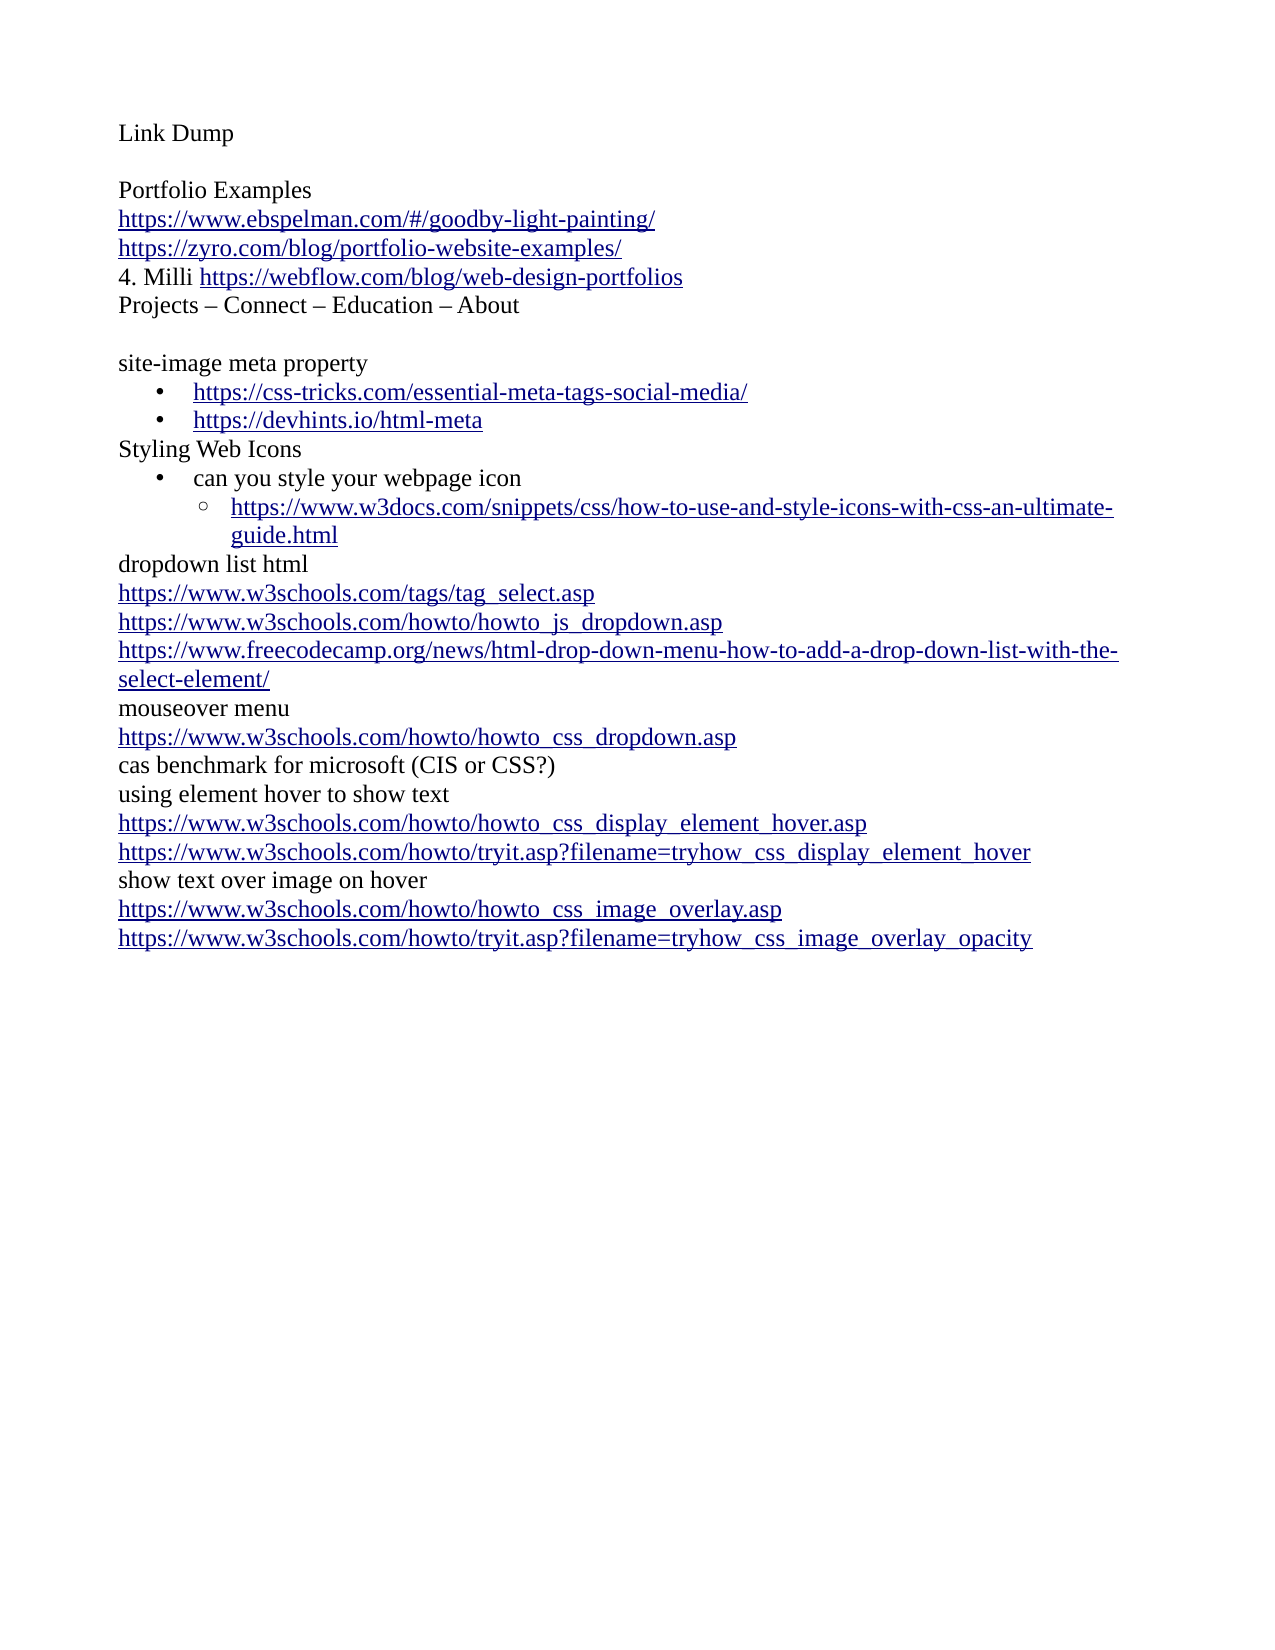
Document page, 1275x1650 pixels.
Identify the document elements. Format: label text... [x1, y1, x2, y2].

text Link Dump [118, 118, 1157, 147]
text dropdown list html [118, 549, 1157, 578]
text Styling Web Icons [118, 434, 1157, 463]
text https://www.w3schools.com/howto/howto_js_dropdown.asp [118, 607, 1157, 636]
text using element hover to show text [118, 779, 1157, 808]
text cas benchmark for microsoft (CIS or CSS?) [118, 751, 1157, 779]
text Projects – Connect – Education – About [118, 291, 1157, 319]
text https://www.freecodecamp.org/news/html-drop-down-menu-how-to-add-a-drop-down-list-with-the-select-element/ [118, 636, 1157, 693]
list https://css-tricks.com/essential-meta-tags-social-media/ [156, 377, 1157, 406]
text Portfolio Examples [118, 176, 1157, 204]
list https://devhints.io/html-meta [156, 406, 1157, 434]
text 4. Milli https://webflow.com/blog/web-design-portfolios [118, 262, 1157, 291]
list https://www.w3docs.com/snippets/css/how-to-use-and-style-icons-with-css-an-ultimate-guide.html [193, 492, 1157, 549]
text https://www.w3schools.com/howto/howto_css_image_overlay.asp [118, 894, 1157, 923]
text site-image meta property [118, 348, 1157, 377]
text https://www.ebspelman.com/#/goodby-light-painting/ [118, 204, 1157, 233]
text https://www.w3schools.com/tags/tag_select.asp [118, 578, 1157, 607]
text show text over image on hover [118, 866, 1157, 894]
text https://www.w3schools.com/howto/howto_css_dropdown.asp [118, 722, 1157, 751]
text https://www.w3schools.com/howto/tryit.asp?filename=tryhow_css_display_element_hover [118, 837, 1157, 866]
list can you style your webpage icon [156, 463, 1157, 492]
text https://zyro.com/blog/portfolio-website-examples/ [118, 233, 1157, 262]
text https://www.w3schools.com/howto/tryit.asp?filename=tryhow_css_image_overlay_opacity [118, 923, 1157, 952]
text mouseover menu [118, 693, 1157, 722]
text https://www.w3schools.com/howto/howto_css_display_element_hover.asp [118, 808, 1157, 837]
